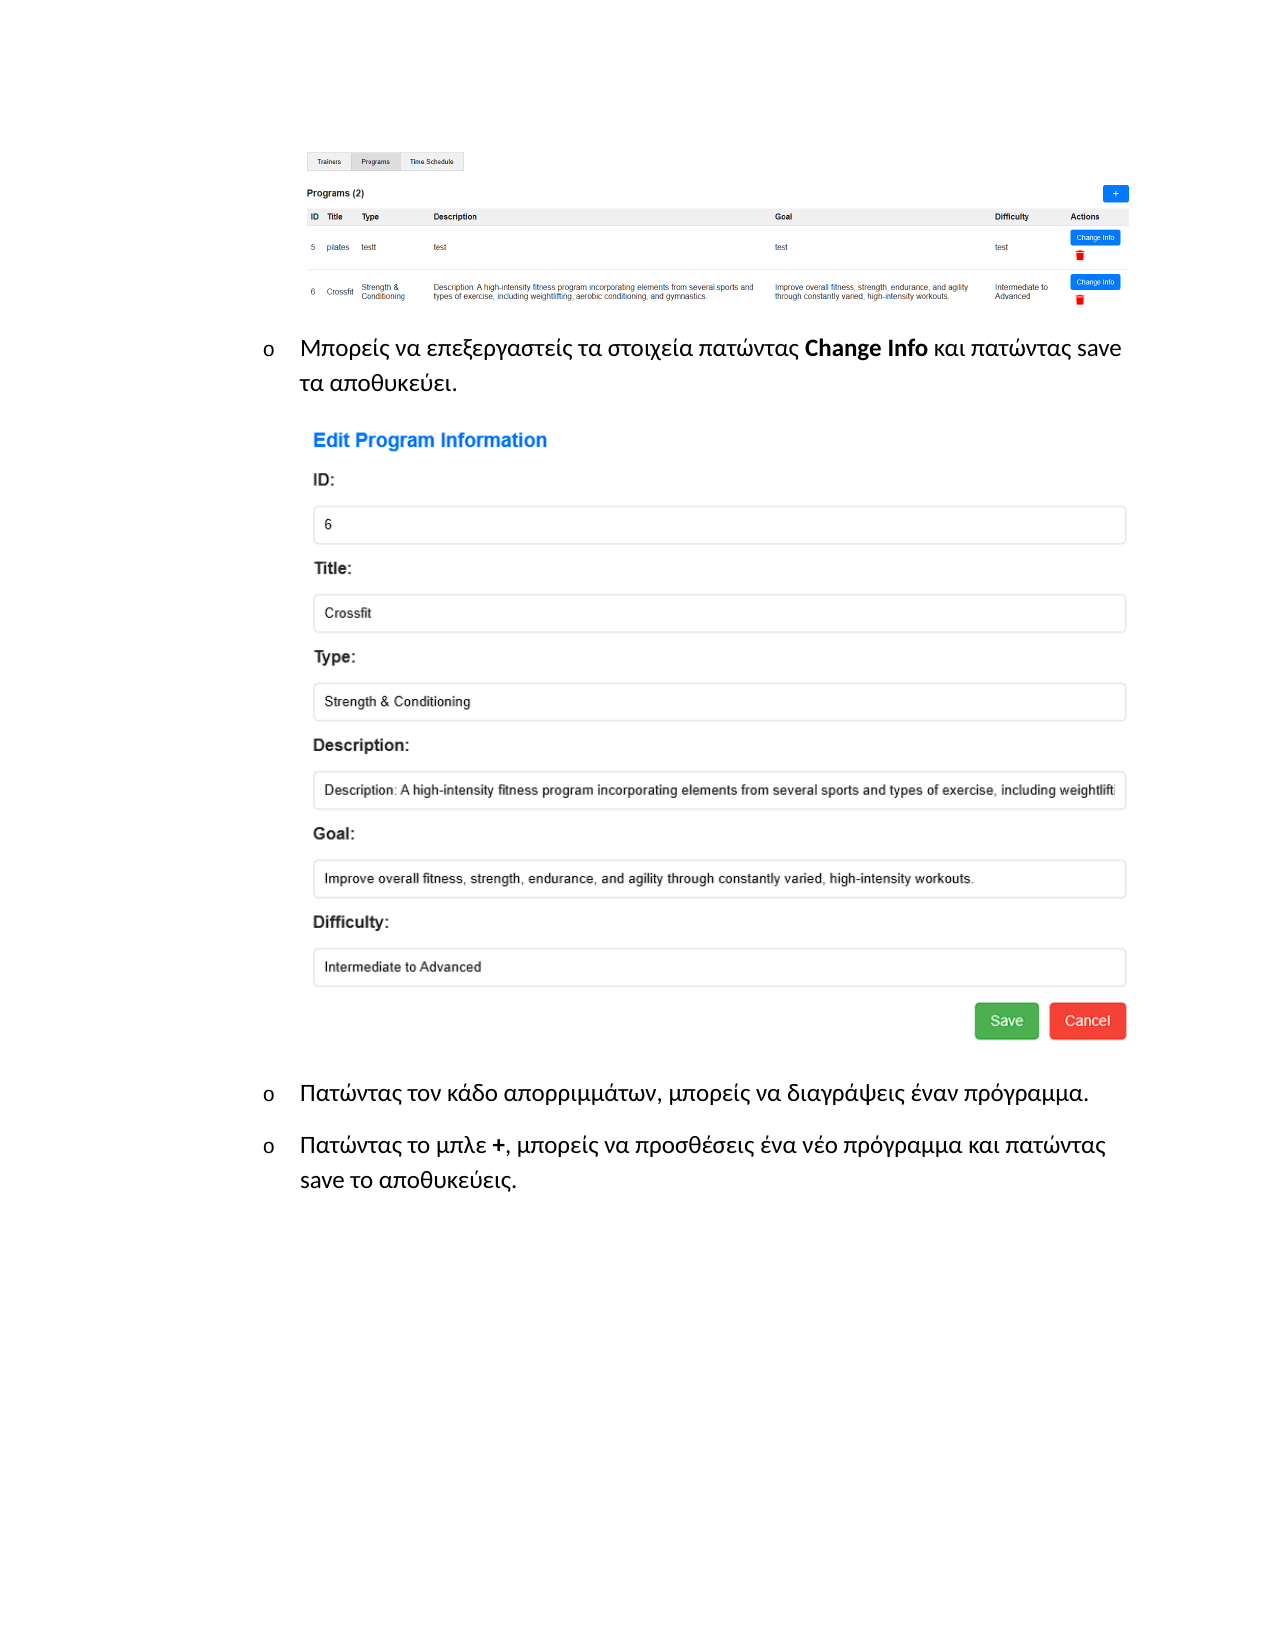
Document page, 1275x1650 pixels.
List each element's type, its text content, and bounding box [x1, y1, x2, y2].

list Πατώντας το μπλε +, μπορείς να προσθέσεις ένα νέο πρόγραμμα και πατώντας save το αποθυκεύεις. [262, 1129, 1125, 1194]
list Πατώντας τον κάδο απορριμμάτων, μπορείς να διαγράψεις έναν πρόγραμμα. [262, 1077, 1125, 1108]
list Μπορείς να επεξεργαστείς τα στοιχεία πατώντας Change Info και πατώντας save τα αποθυκεύει. [262, 332, 1125, 398]
